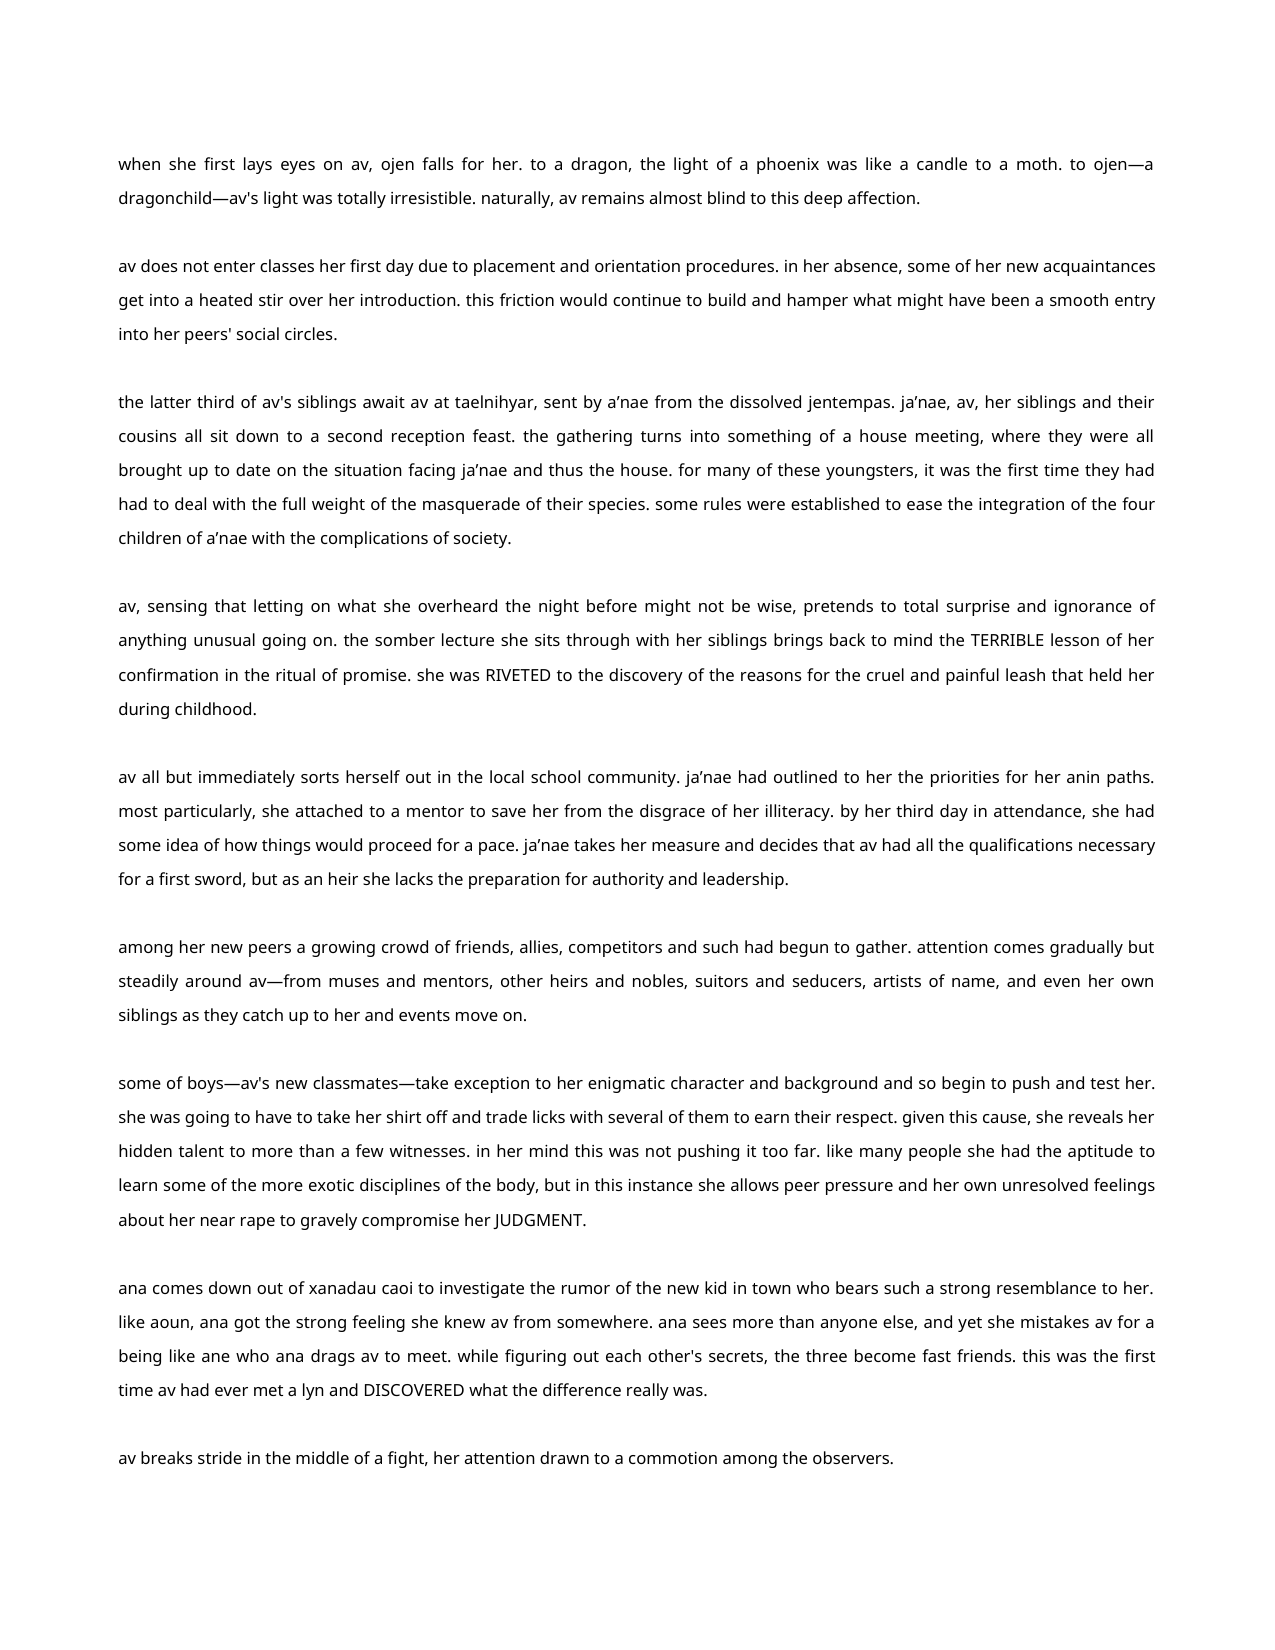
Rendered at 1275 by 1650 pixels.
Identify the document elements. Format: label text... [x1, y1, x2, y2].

text the latter third of av's siblings await av at taelnihyar, sent by a’nae from the dissolved jentempas. ja’nae, av, her siblings and their cousins all sit down to a second reception feast. the gathering turns into something of a house meeting, where they were all brought up to date on the situation facing ja’nae and thus the house. for many of these youngsters, it was the first time they had had to deal with the full weight of the masquerade of their species. some rules were established to ease the integration of the four children of a’nae with the complications of society. [118, 391, 1157, 549]
text among her new peers a growing crowd of friends, allies, competitors and such had begun to gather. attention comes gradually but steadily around av—from muses and mentors, other heirs and nobles, suitors and seducers, artists of name, and even her own siblings as they catch up to her and events move on. [118, 936, 1157, 1026]
text av, sensing that letting on what she overheard the night before might not be wise, pretends to total surprise and ignorance of anything unusual going on. the somber lecture she sits through with her siblings brings back to mind the TERRIBLE lesson of her confirmation in the ritual of promise. she was RIVETED to the discovery of the reasons for the cruel and painful leash that held her during childhood. [118, 595, 1157, 720]
text when she first lays eyes on av, ojen falls for her. to a dragon, the light of a phoenix was like a candle to a moth. to ojen—a dragonchild—av's light was totally irresistible. naturally, av remains almost blind to this deep affection. [118, 152, 1157, 209]
text av does not enter classes her first day due to placement and orientation procedures. in her absence, some of her new acquaintances get into a heated stir over her introduction. this friction would continue to build and hamper what might have been a smooth entry into her peers' social circles. [118, 254, 1157, 345]
text av all but immediately sorts herself out in the local school community. ja’nae had outlined to her the priorities for her anin paths. most particularly, she attached to a mentor to save her from the disgrace of her illiteracy. by her third day in attendance, she had some idea of how things would proceed for a pace. ja’nae takes her measure and decides that av had all the qualifications necessary for a first sword, but as an heir she lacks the preparation for authority and leadership. [118, 765, 1157, 890]
text av breaks stride in the middle of a fight, her attention drawn to a commotion among the observers. [118, 1447, 1157, 1469]
text some of boys—av's new classmates—take exception to her enigmatic character and background and so begin to push and test her. she was going to have to take her shirt off and trade licks with several of them to earn their respect. given this cause, she reveals her hidden talent to more than a few witnesses. in her mind this was not pushing it too far. like many people she had the aptitude to learn some of the more exotic disciplines of the body, but in this instance she allows peer pressure and her own unresolved feelings about her near rape to gravely compromise her JUDGMENT. [118, 1072, 1157, 1231]
text ana comes down out of xanadau caoi to investigate the rumor of the new kid in town who bears such a strong resemblance to her. like aoun, ana got the strong feeling she knew av from somewhere. ana sees more than anyone else, and yet she mistakes av for a being like ane who ana drags av to meet. while figuring out each other's secrets, the three become fast friends. this was the first time av had ever met a lyn and DISCOVERED what the difference really was. [118, 1276, 1157, 1401]
